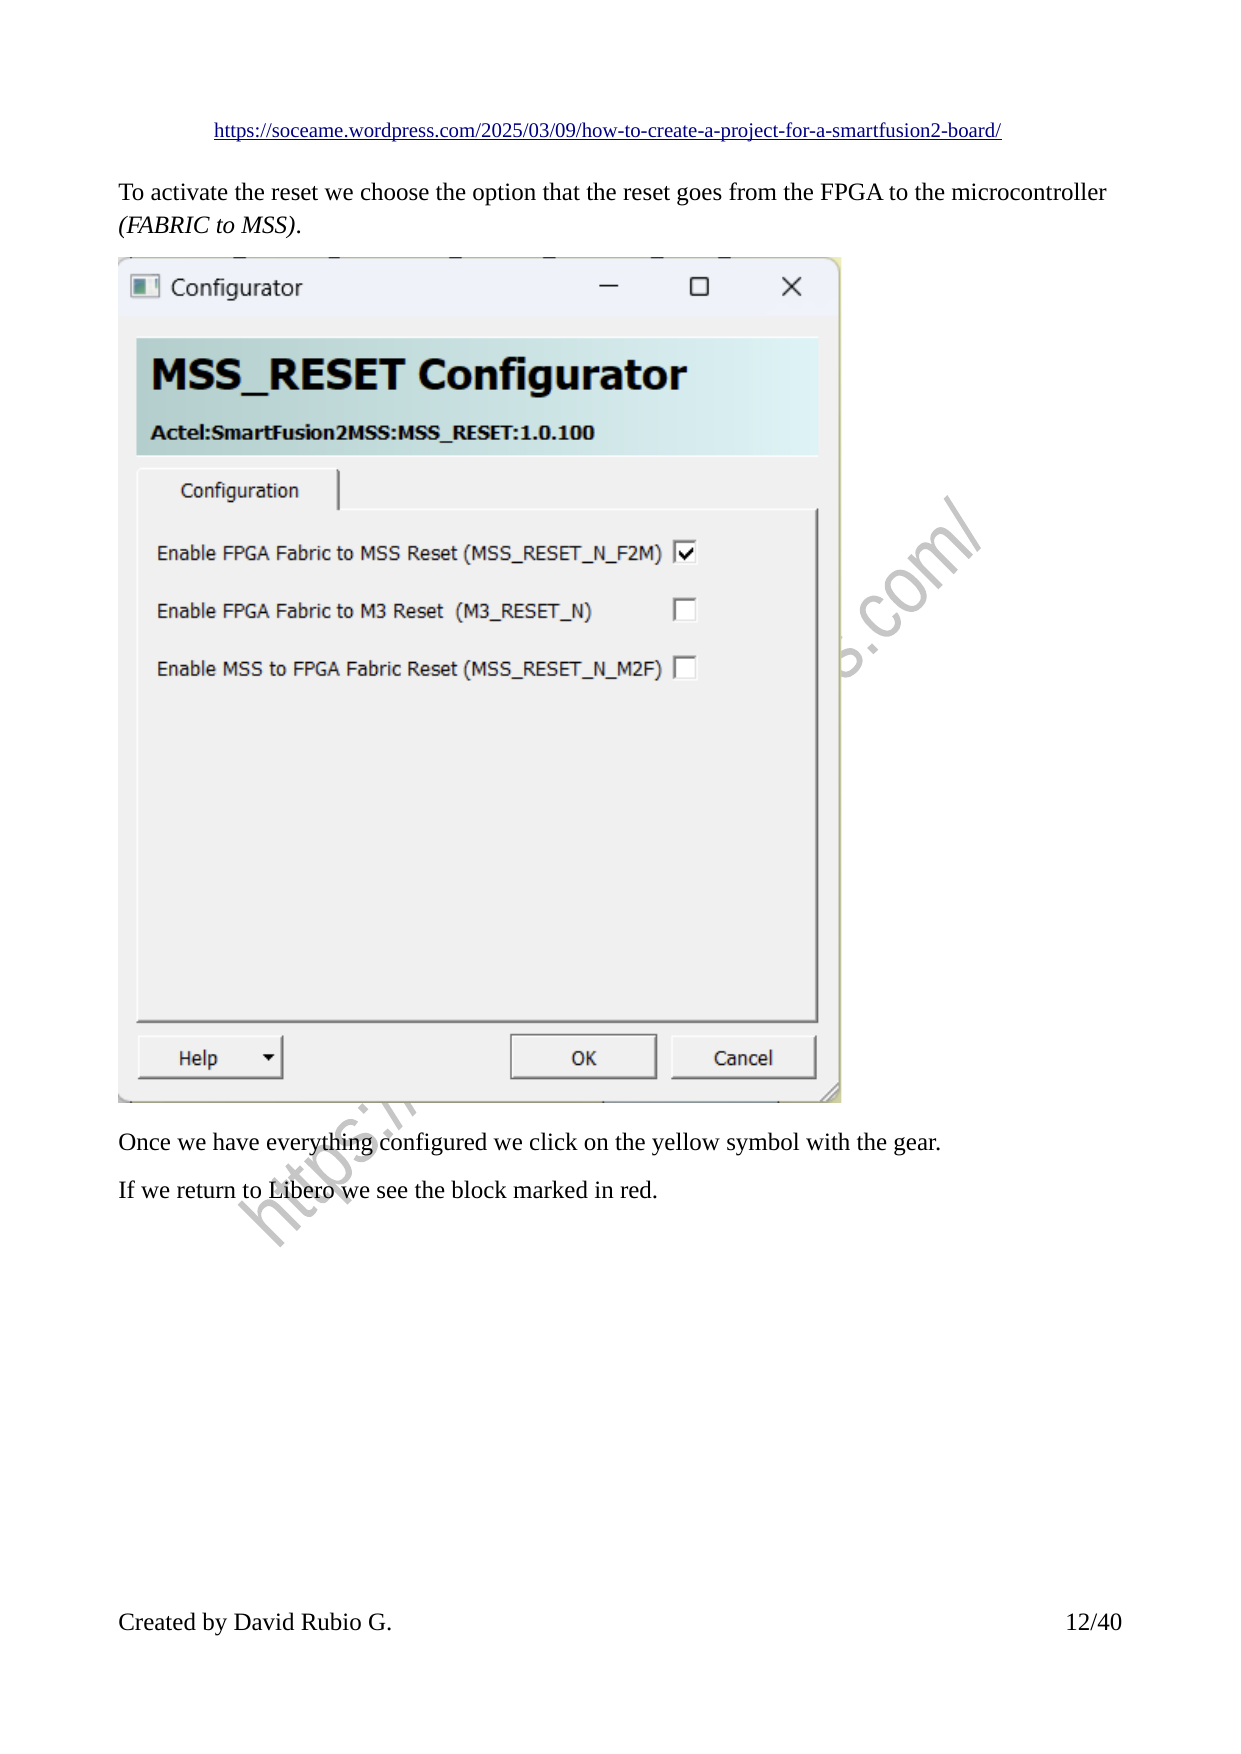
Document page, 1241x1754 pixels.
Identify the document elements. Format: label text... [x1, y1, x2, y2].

text If we return to Libero we see the block marked in red. [118, 1175, 291, 1204]
text Once we have everything configured we click on the yellow symbol with the gear. [118, 1127, 337, 1156]
text Once we have everything configured we click on the yellow symbol with the gear. [341, 1127, 1122, 1156]
picture [118, 257, 842, 1103]
text If we return to Libero we see the block marked in red. [338, 1175, 1122, 1204]
text To activate the reset we choose the option that the reset goes from the FPGA to the microcontroller (FABRIC to MSS). [118, 177, 1122, 239]
